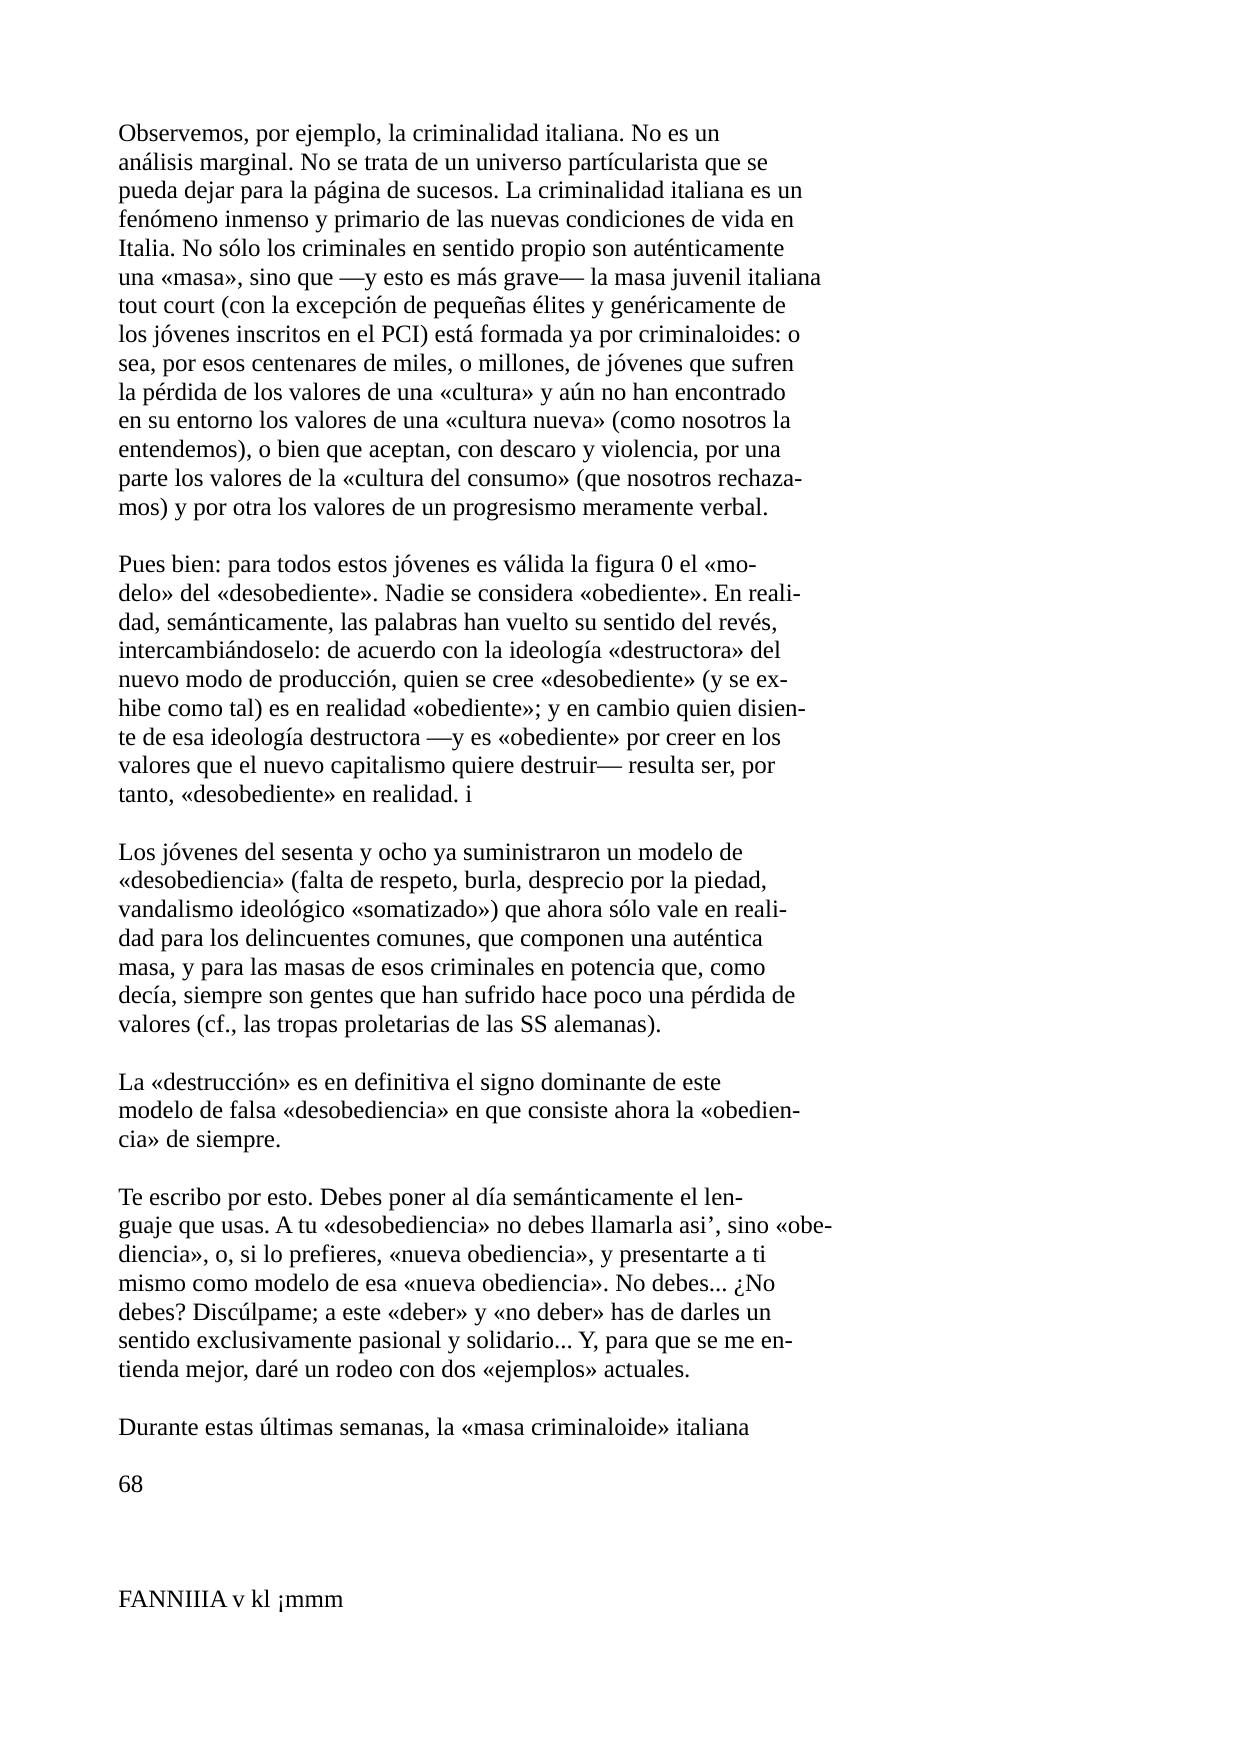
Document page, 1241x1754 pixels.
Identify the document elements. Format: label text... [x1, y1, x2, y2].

text Los jóvenes del sesenta y ocho ya suministraron un modelo de [118, 837, 1122, 866]
text en su entorno los valores de una «cultura nueva» (como nosotros la [118, 406, 1122, 434]
text sentido exclusivamente pasional y solidario... Y, para que se me en- [118, 1326, 1122, 1354]
text Italia. No sólo los criminales en sentido propio son auténticamente [118, 233, 1122, 262]
text análisis marginal. No se trata de un universo partícularista que se [118, 147, 1122, 176]
text delo» del «desobediente». Nadie se considera «obediente». En reali- [118, 578, 1122, 607]
text sea, por esos centenares de miles, o millones, de jóvenes que sufren [118, 348, 1122, 377]
text debes? Discúlpame; a este «deber» y «no deber» has de darles un [118, 1297, 1122, 1326]
text una «masa», sino que —y esto es más grave— la masa juvenil italiana [118, 262, 1122, 291]
text entendemos), o bien que aceptan, con descaro y violencia, por una [118, 434, 1122, 463]
text mos) y por otra los valores de un progresismo meramente verbal. [118, 492, 1122, 521]
text tout court (con la excepción de pequeñas élites y genéricamente de [118, 291, 1122, 319]
text guaje que usas. A tu «desobediencia» no debes llamarla asi’, sino «obe- [118, 1211, 1122, 1239]
text nuevo modo de producción, quien se cree «desobediente» (y se ex- [118, 664, 1122, 693]
text 68 [118, 1469, 1122, 1498]
text modelo de falsa «desobediencia» en que consiste ahora la «obedien- [118, 1096, 1122, 1124]
text decía, siempre son gentes que han sufrido hace poco una pérdida de [118, 981, 1122, 1009]
text «desobediencia» (falta de respeto, burla, desprecio por la piedad, [118, 866, 1122, 894]
text dad, semánticamente, las palabras han vuelto su sentido del revés, [118, 607, 1122, 636]
text diencia», o, si lo prefieres, «nueva obediencia», y presentarte a ti [118, 1239, 1122, 1268]
text tienda mejor, daré un rodeo con dos «ejemplos» actuales. [118, 1354, 1122, 1383]
text la pérdida de los valores de una «cultura» y aún no han encontrado [118, 377, 1122, 406]
text Durante estas últimas semanas, la «masa criminaloide» italiana [118, 1412, 1122, 1441]
text fenómeno inmenso y primario de las nuevas condiciones de vida en [118, 204, 1122, 233]
text te de esa ideología destructora —y es «obediente» por creer en los [118, 722, 1122, 751]
text tanto, «desobediente» en realidad. i [118, 779, 1122, 808]
text valores (cf., las tropas proletarias de las SS alemanas). [118, 1009, 1122, 1038]
text dad para los delincuentes comunes, que componen una auténtica [118, 923, 1122, 952]
text hibe como tal) es en realidad «obediente»; y en cambio quien disien- [118, 693, 1122, 722]
text Pues bien: para todos estos jóvenes es válida la figura 0 el «mo- [118, 549, 1122, 578]
text intercambiándoselo: de acuerdo con la ideología «destructora» del [118, 636, 1122, 664]
text vandalismo ideológico «somatizado») que ahora sólo vale en reali- [118, 894, 1122, 923]
text La «destrucción» es en definitiva el signo dominante de este [118, 1067, 1122, 1096]
text pueda dejar para la página de sucesos. La criminalidad italiana es un [118, 176, 1122, 204]
text Te escribo por esto. Debes poner al día semánticamente el len- [118, 1182, 1122, 1211]
text cia» de siempre. [118, 1124, 1122, 1153]
text FANNIIIA v kl ¡mmm [118, 1584, 1122, 1613]
text masa, y para las masas de esos criminales en potencia que, como [118, 952, 1122, 981]
text mismo como modelo de esa «nueva obediencia». No debes... ¿No [118, 1268, 1122, 1297]
text los jóvenes inscritos en el PCI) está formada ya por criminaloides: o [118, 319, 1122, 348]
text parte los valores de la «cultura del consumo» (que nosotros rechaza- [118, 463, 1122, 492]
text Observemos, por ejemplo, la criminalidad italiana. No es un [118, 118, 1122, 147]
text valores que el nuevo capitalismo quiere destruir— resulta ser, por [118, 751, 1122, 779]
